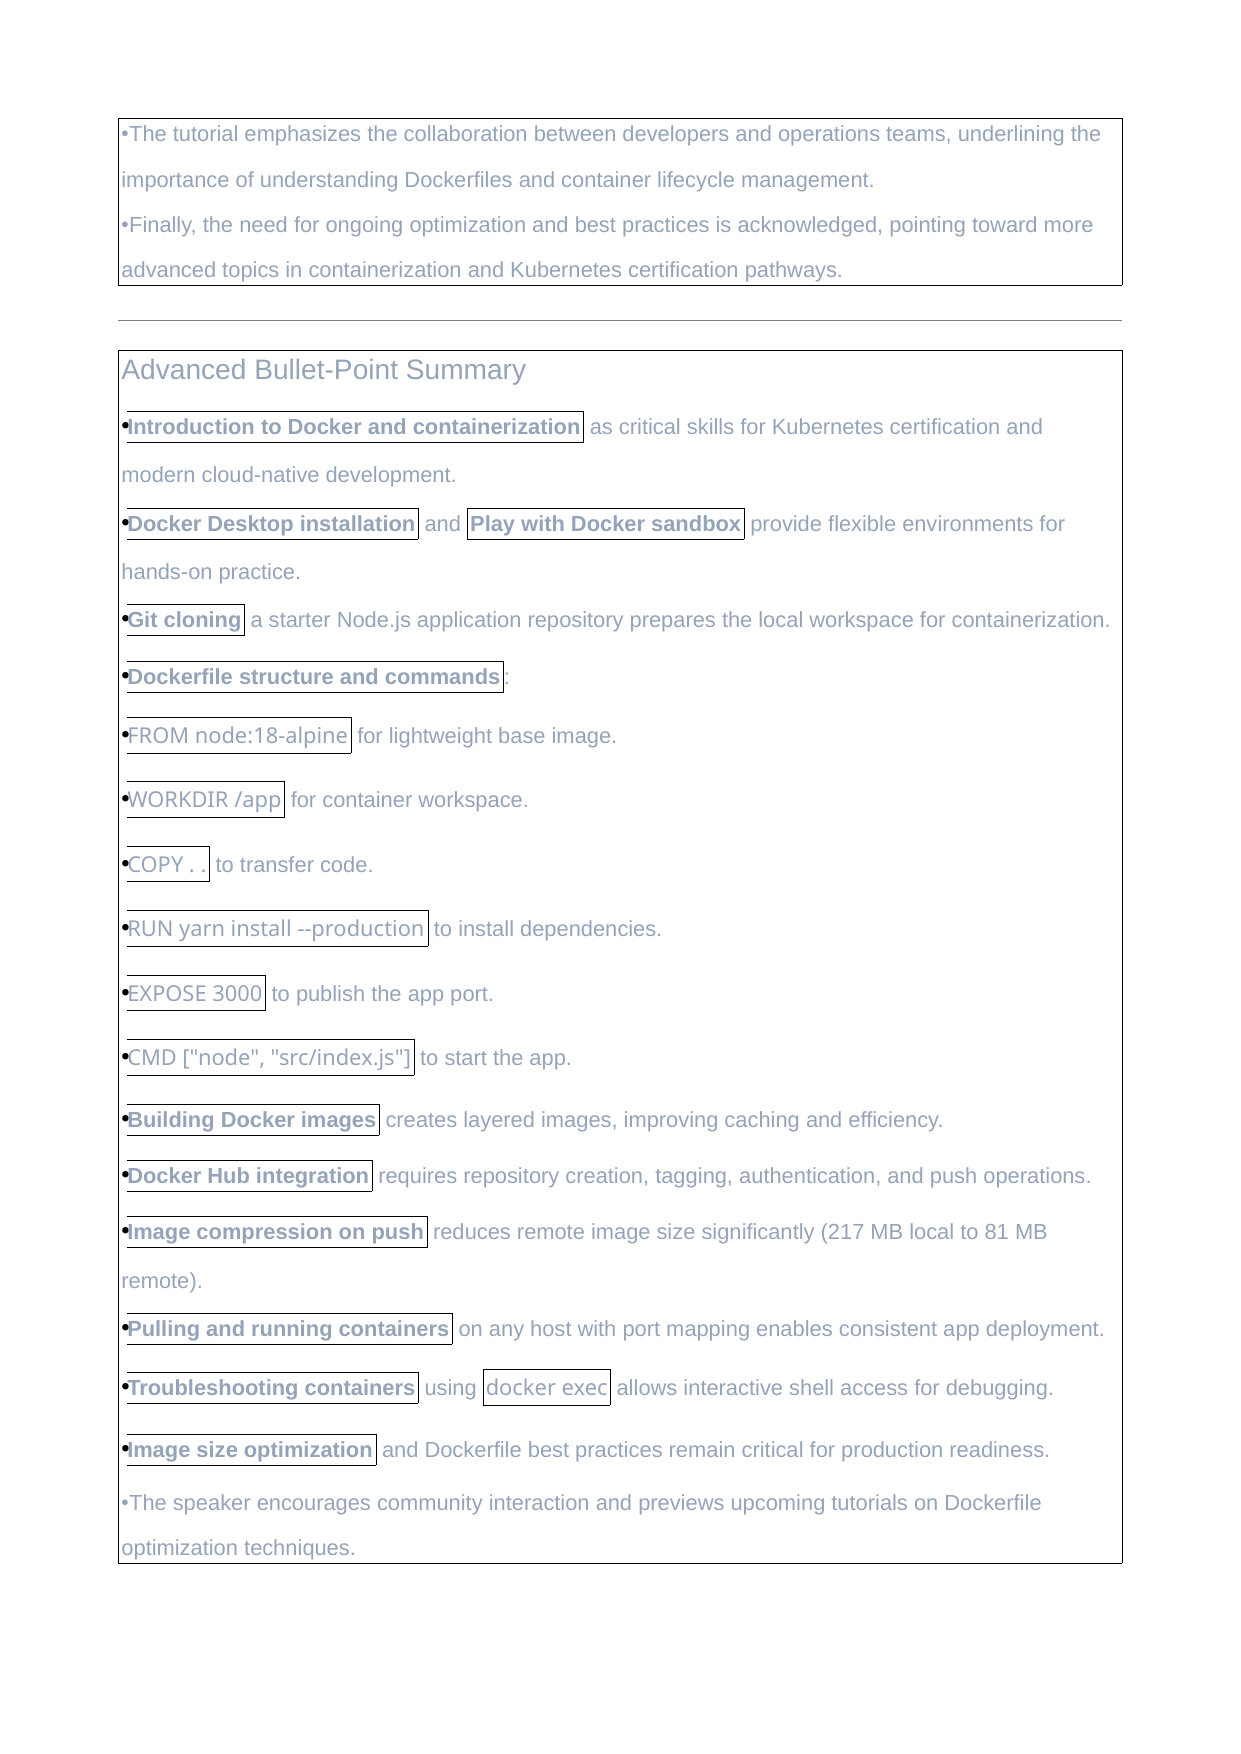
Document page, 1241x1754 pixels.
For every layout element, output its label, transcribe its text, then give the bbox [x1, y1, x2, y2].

list Git cloning a starter Node.js application repository prepares the local workspace for containerization. [119, 601, 1122, 636]
list Finally, the need for ongoing optimization and best practices is acknowledged, pointing toward more advanced topics in containerization and Kubernetes certification pathways. [119, 209, 1122, 285]
list Image compression on push reduces remote image size significantly (217 MB local to 81 MB remote). [119, 1213, 1122, 1293]
list WORKDIR /app for container workspace. [119, 778, 1122, 817]
list Pulling and running containers on any host with port mapping enables consistent app deployment. [119, 1310, 1122, 1344]
list EXPOSE 3000 to publish the app port. [119, 972, 1122, 1011]
list The speaker encourages community interaction and previews upcoming tutorials on Dockerfile optimization techniques. [119, 1487, 1122, 1563]
list Introduction to Docker and containerization as critical skills for Kubernetes certification and modern cloud-native development. [119, 408, 1122, 487]
list RUN yarn install --production to install dependencies. [119, 907, 1122, 946]
subtitle Advanced Bullet-Point Summary [119, 351, 1122, 385]
list The tutorial emphasizes the collaboration between developers and operations teams, underlining the importance of understanding Dockerfiles and container lifecycle management. [119, 119, 1122, 192]
list Docker Desktop installation and Play with Docker sandbox provide flexible environments for hands-on practice. [119, 504, 1122, 584]
list FROM node:18-alpine for lightweight base image. [119, 714, 1122, 753]
list Dockerfile structure and commands: [119, 657, 1122, 692]
list Docker Hub integration requires repository creation, tagging, authentication, and push operations. [119, 1157, 1122, 1191]
list COPY . . to transfer code. [119, 843, 1122, 882]
list Image size optimization and Dockerfile best practices remain critical for production readiness. [119, 1431, 1122, 1465]
list Building Docker images creates layered images, improving caching and efficiency. [119, 1101, 1122, 1135]
list Troubleshooting containers using docker exec allows interactive shell access for debugging. [119, 1366, 1122, 1405]
list CMD ["node", "src/index.js"] to start the app. [119, 1036, 1122, 1075]
